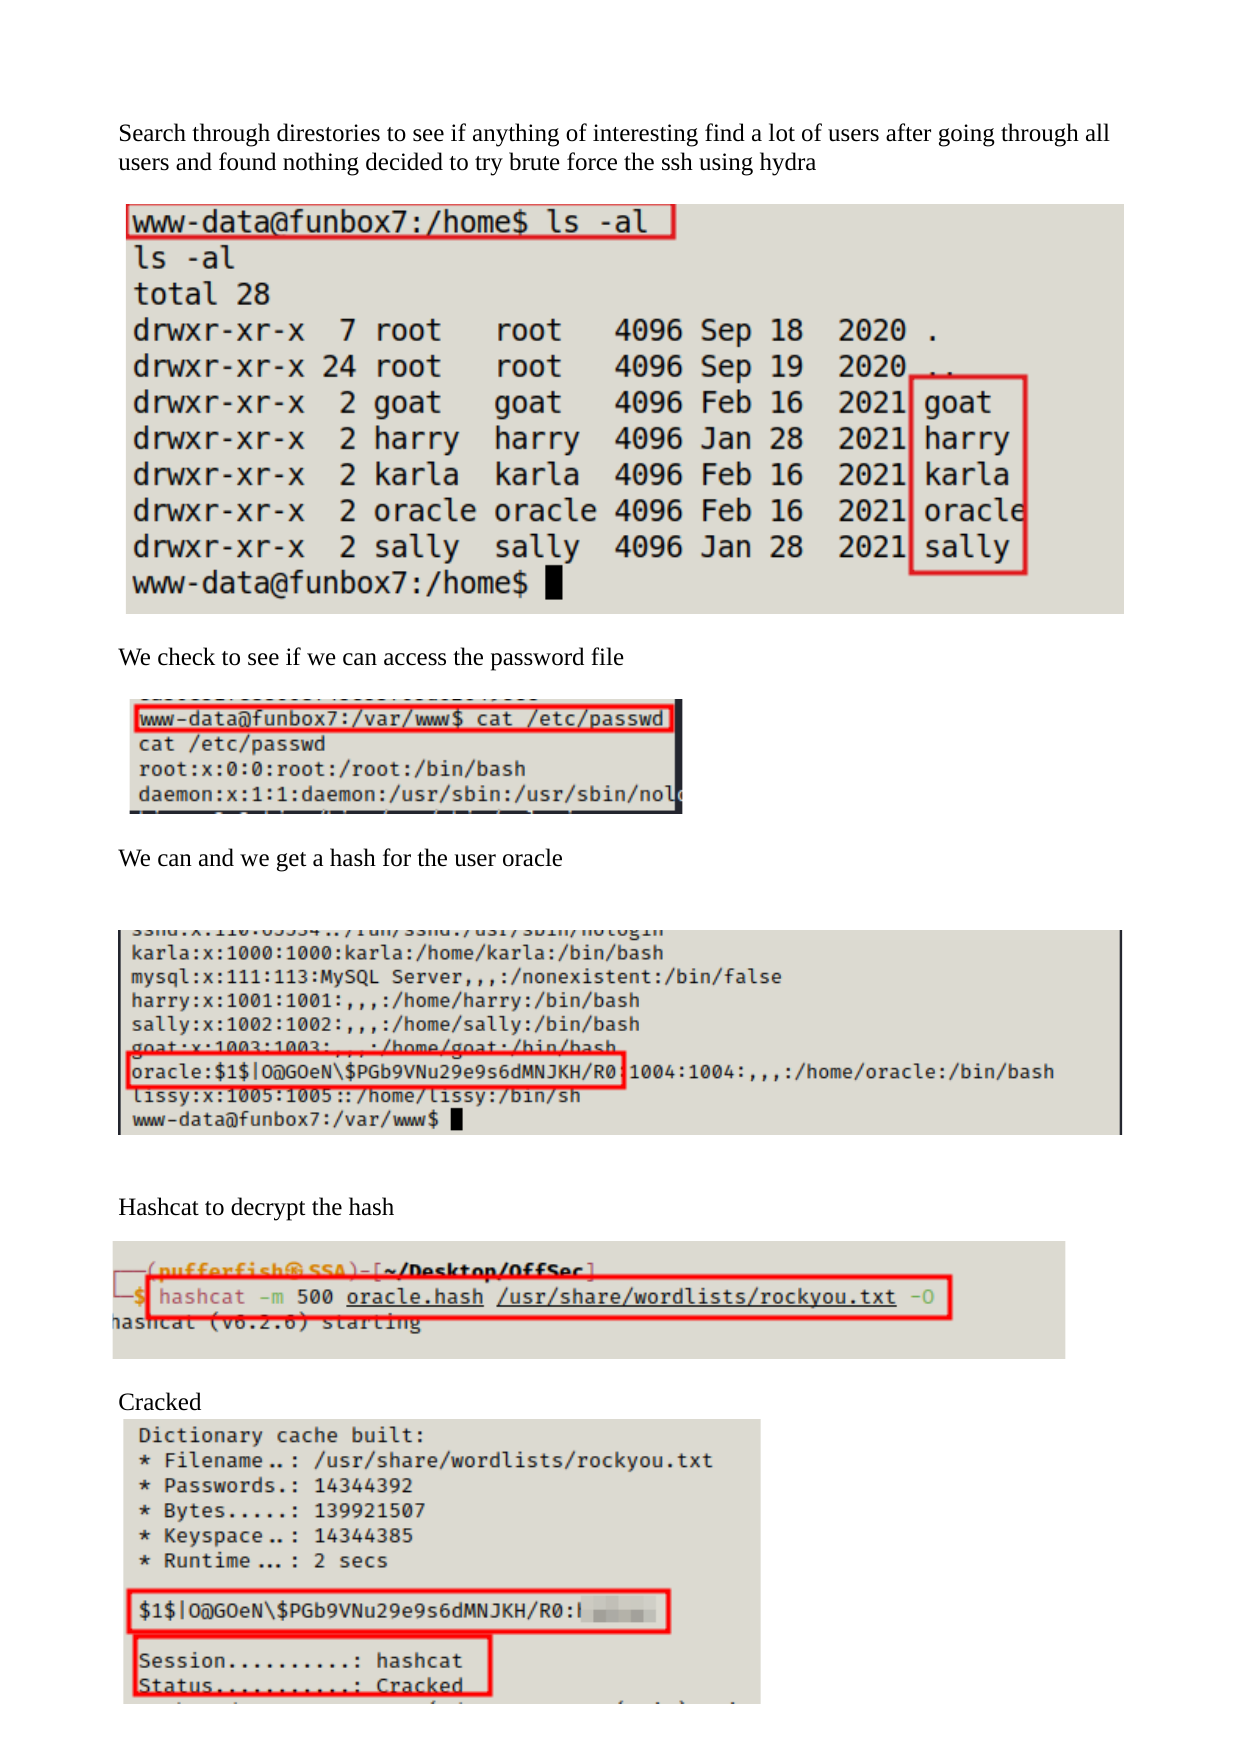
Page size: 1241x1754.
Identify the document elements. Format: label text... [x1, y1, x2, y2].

picture [123, 1419, 761, 1704]
text Search through direstories to see if anything of interesting find a lot of users after going through all users and found nothing decided to try brute force the ssh using hydra [118, 118, 1122, 176]
text We check to see if we can access the password file [118, 642, 1122, 671]
text Cracked [118, 1387, 1122, 1416]
picture [118, 930, 1123, 1135]
picture [129, 699, 683, 814]
picture [112, 1241, 1066, 1359]
text Hashcat to decrypt the hash [118, 1192, 1122, 1220]
picture [125, 204, 1124, 614]
text We can and we get a hash for the user oracle [118, 843, 1122, 872]
